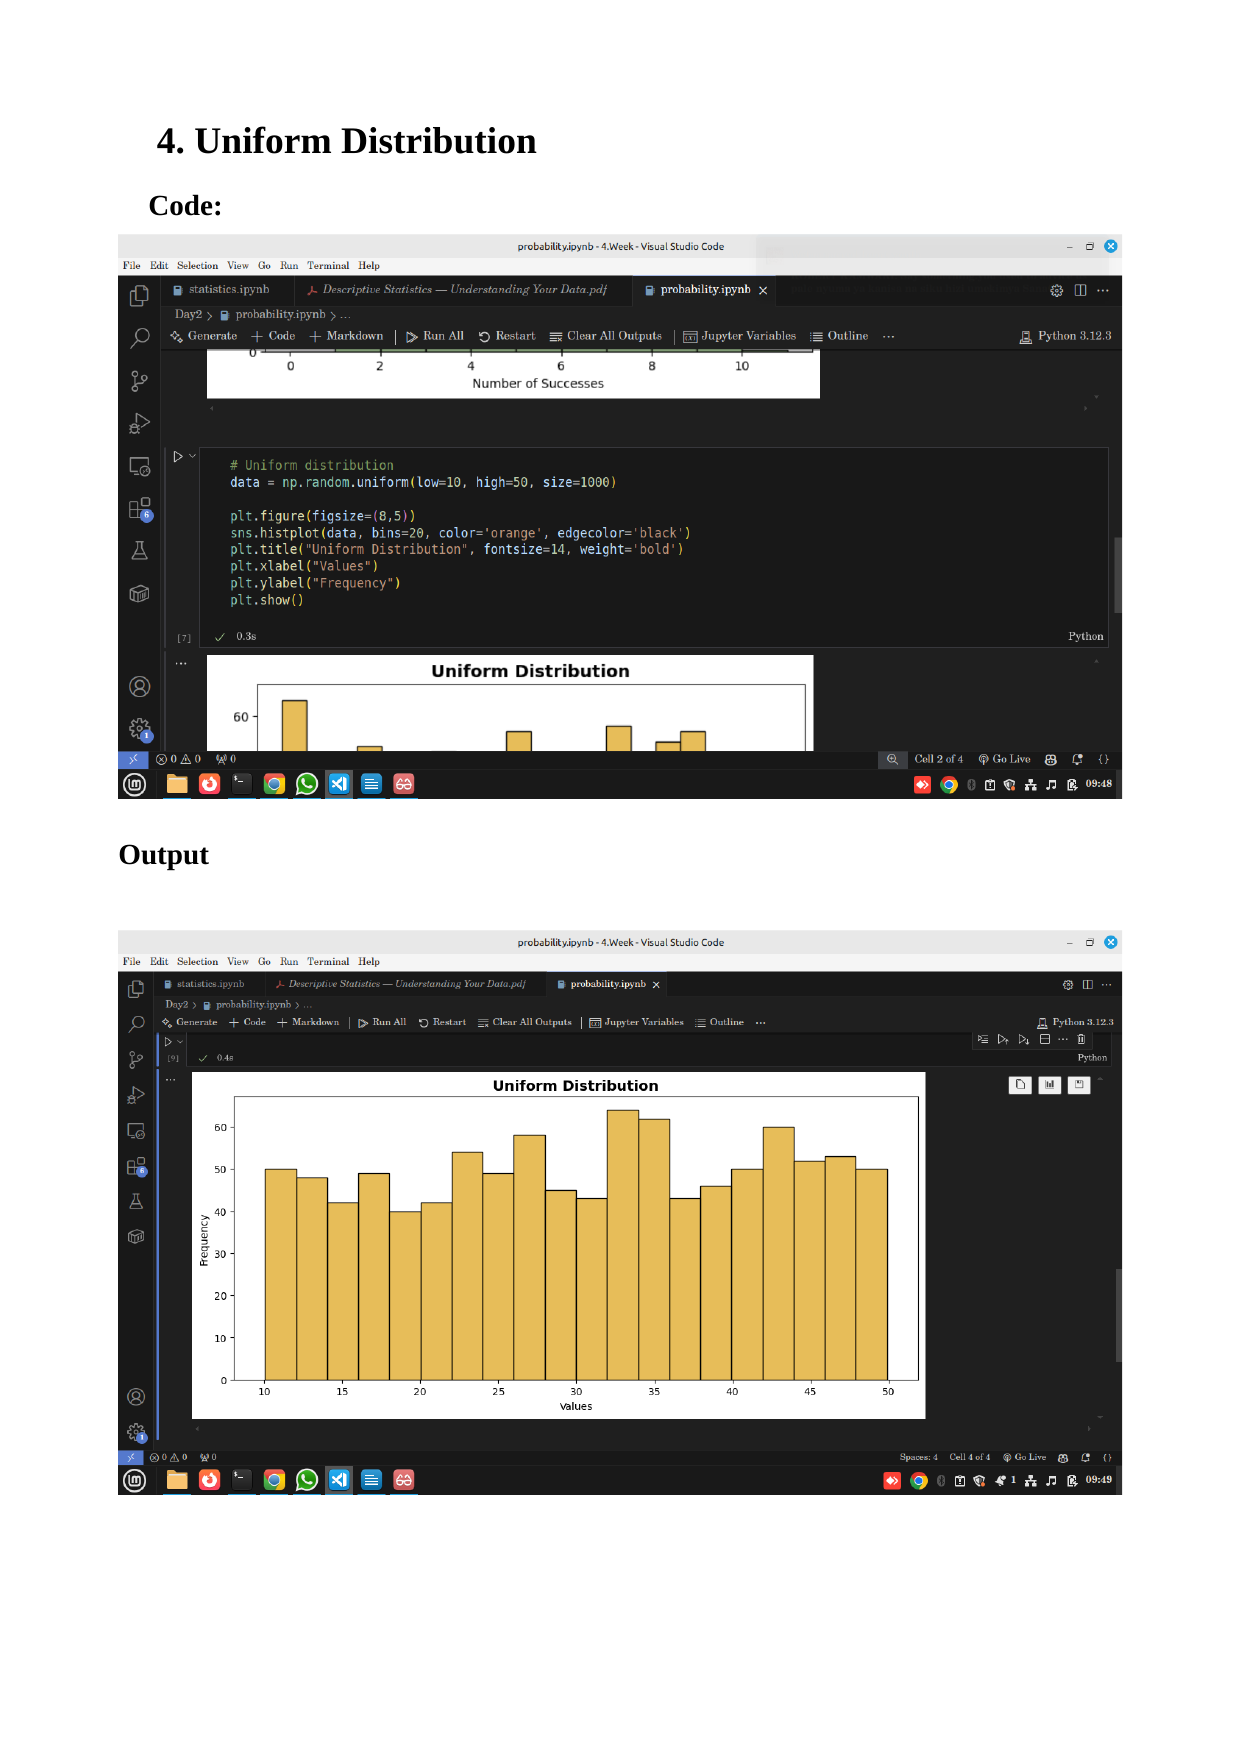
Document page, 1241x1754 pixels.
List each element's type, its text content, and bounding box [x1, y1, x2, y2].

subtitle Output [118, 837, 1122, 871]
subtitle 🧩 Code: [118, 188, 1122, 222]
picture [118, 930, 1123, 1495]
subtitle 🎯 4. Uniform Distribution [118, 118, 1122, 161]
picture [118, 234, 1123, 799]
